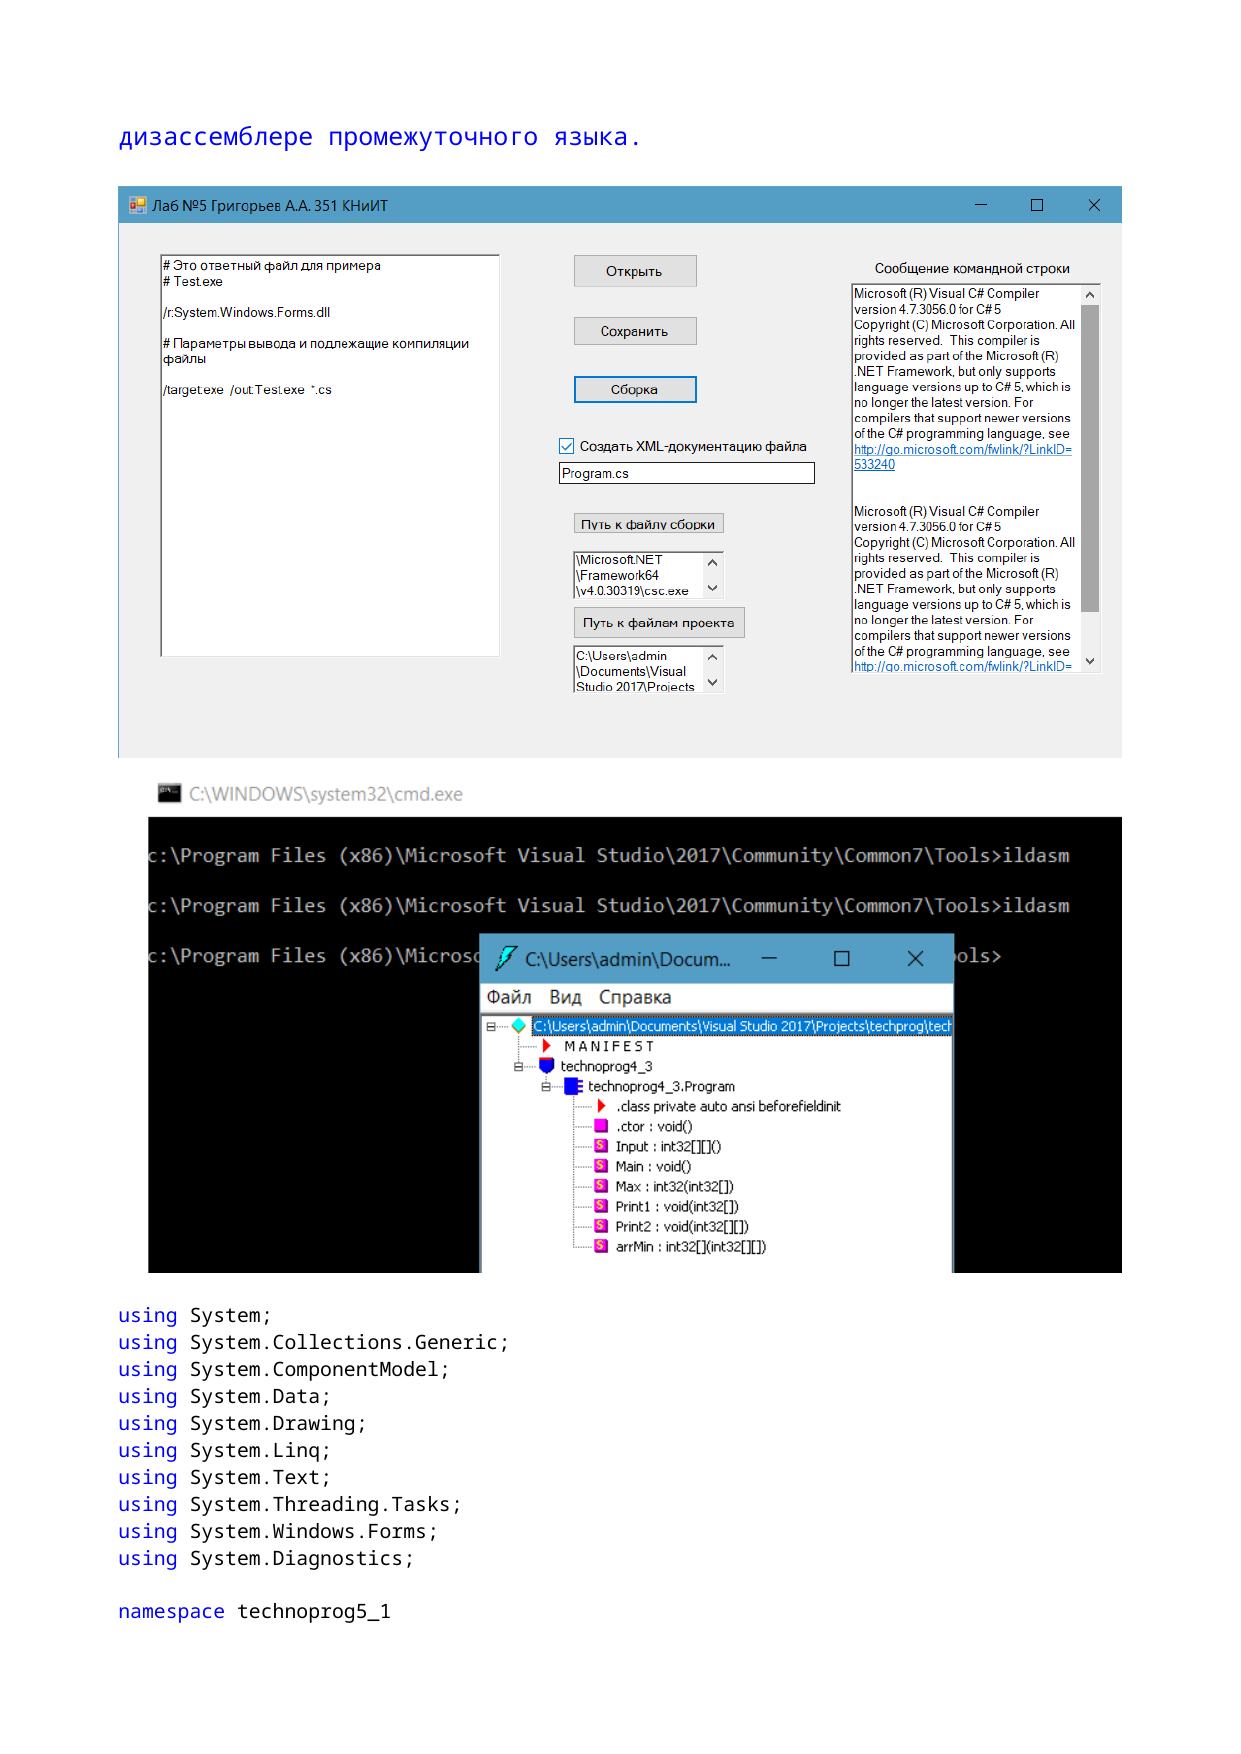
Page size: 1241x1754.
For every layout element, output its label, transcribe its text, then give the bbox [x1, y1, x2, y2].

text using System.ComponentModel; [118, 1355, 1122, 1382]
text using System.Diagnostics; [118, 1544, 1122, 1571]
text using System.Linq; [118, 1436, 1122, 1463]
text using System; [118, 1301, 1122, 1328]
picture [148, 772, 1122, 1273]
text using System.Text; [118, 1463, 1122, 1490]
text using System.Collections.Generic; [118, 1328, 1122, 1355]
text using System.Drawing; [118, 1409, 1122, 1436]
text using System.Data; [118, 1382, 1122, 1409]
text using System.Windows.Forms; [118, 1517, 1122, 1544]
text using System.Threading.Tasks; [118, 1490, 1122, 1517]
picture [118, 186, 1122, 758]
text дизассемблере промежуточного языка. [118, 118, 1122, 152]
text namespace technoprog5_1 [118, 1598, 1122, 1625]
